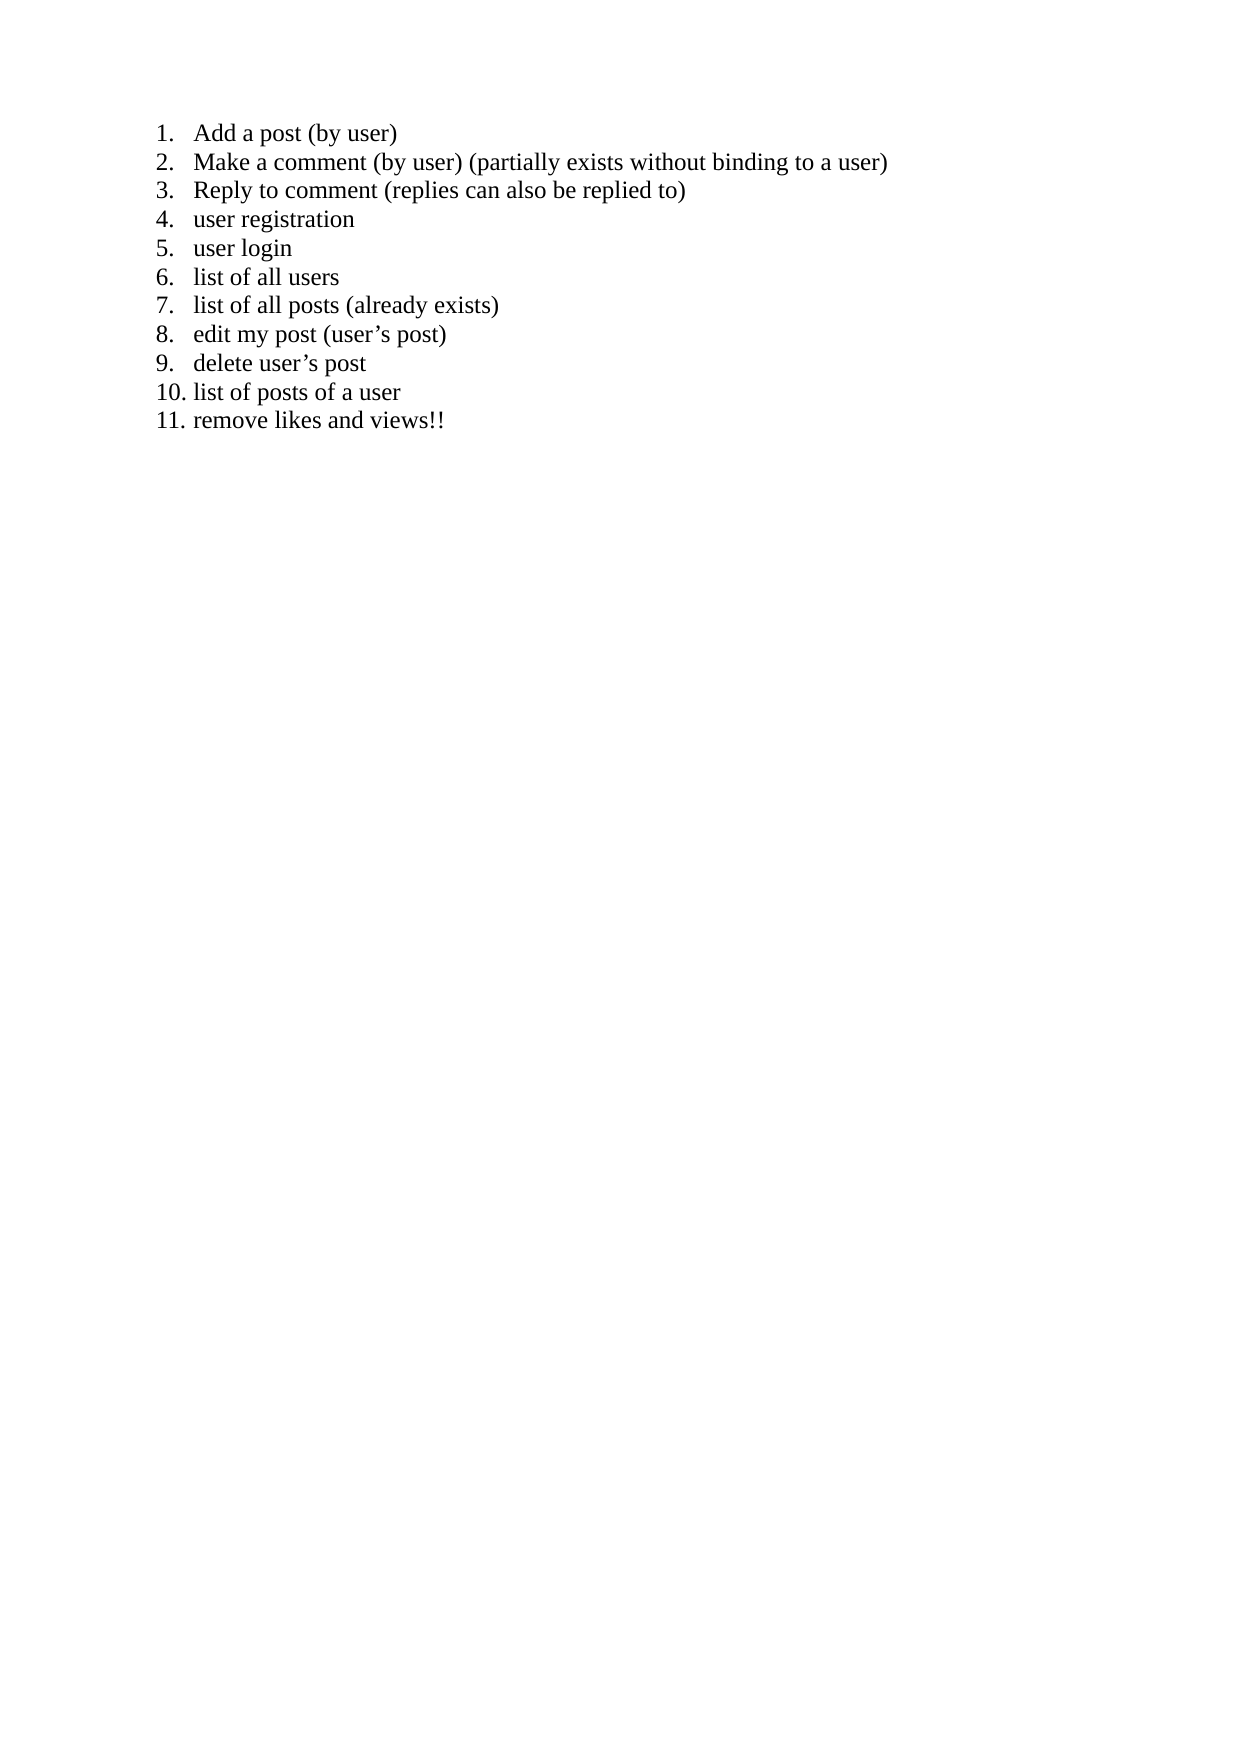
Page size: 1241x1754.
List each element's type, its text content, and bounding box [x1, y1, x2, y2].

list list of all posts (already exists) [156, 291, 1122, 319]
list edit my post (user’s post) [156, 319, 1122, 348]
list user login [156, 233, 1122, 262]
list remove likes and views!! [156, 406, 1122, 434]
list Add a post (by user) [156, 118, 1122, 147]
list user registration [156, 204, 1122, 233]
list delete user’s post [156, 348, 1122, 377]
list list of posts of a user [156, 377, 1122, 406]
list Reply to comment (replies can also be replied to) [156, 176, 1122, 204]
list list of all users [156, 262, 1122, 291]
list Make a comment (by user) (partially exists without binding to a user) [156, 147, 1122, 176]
